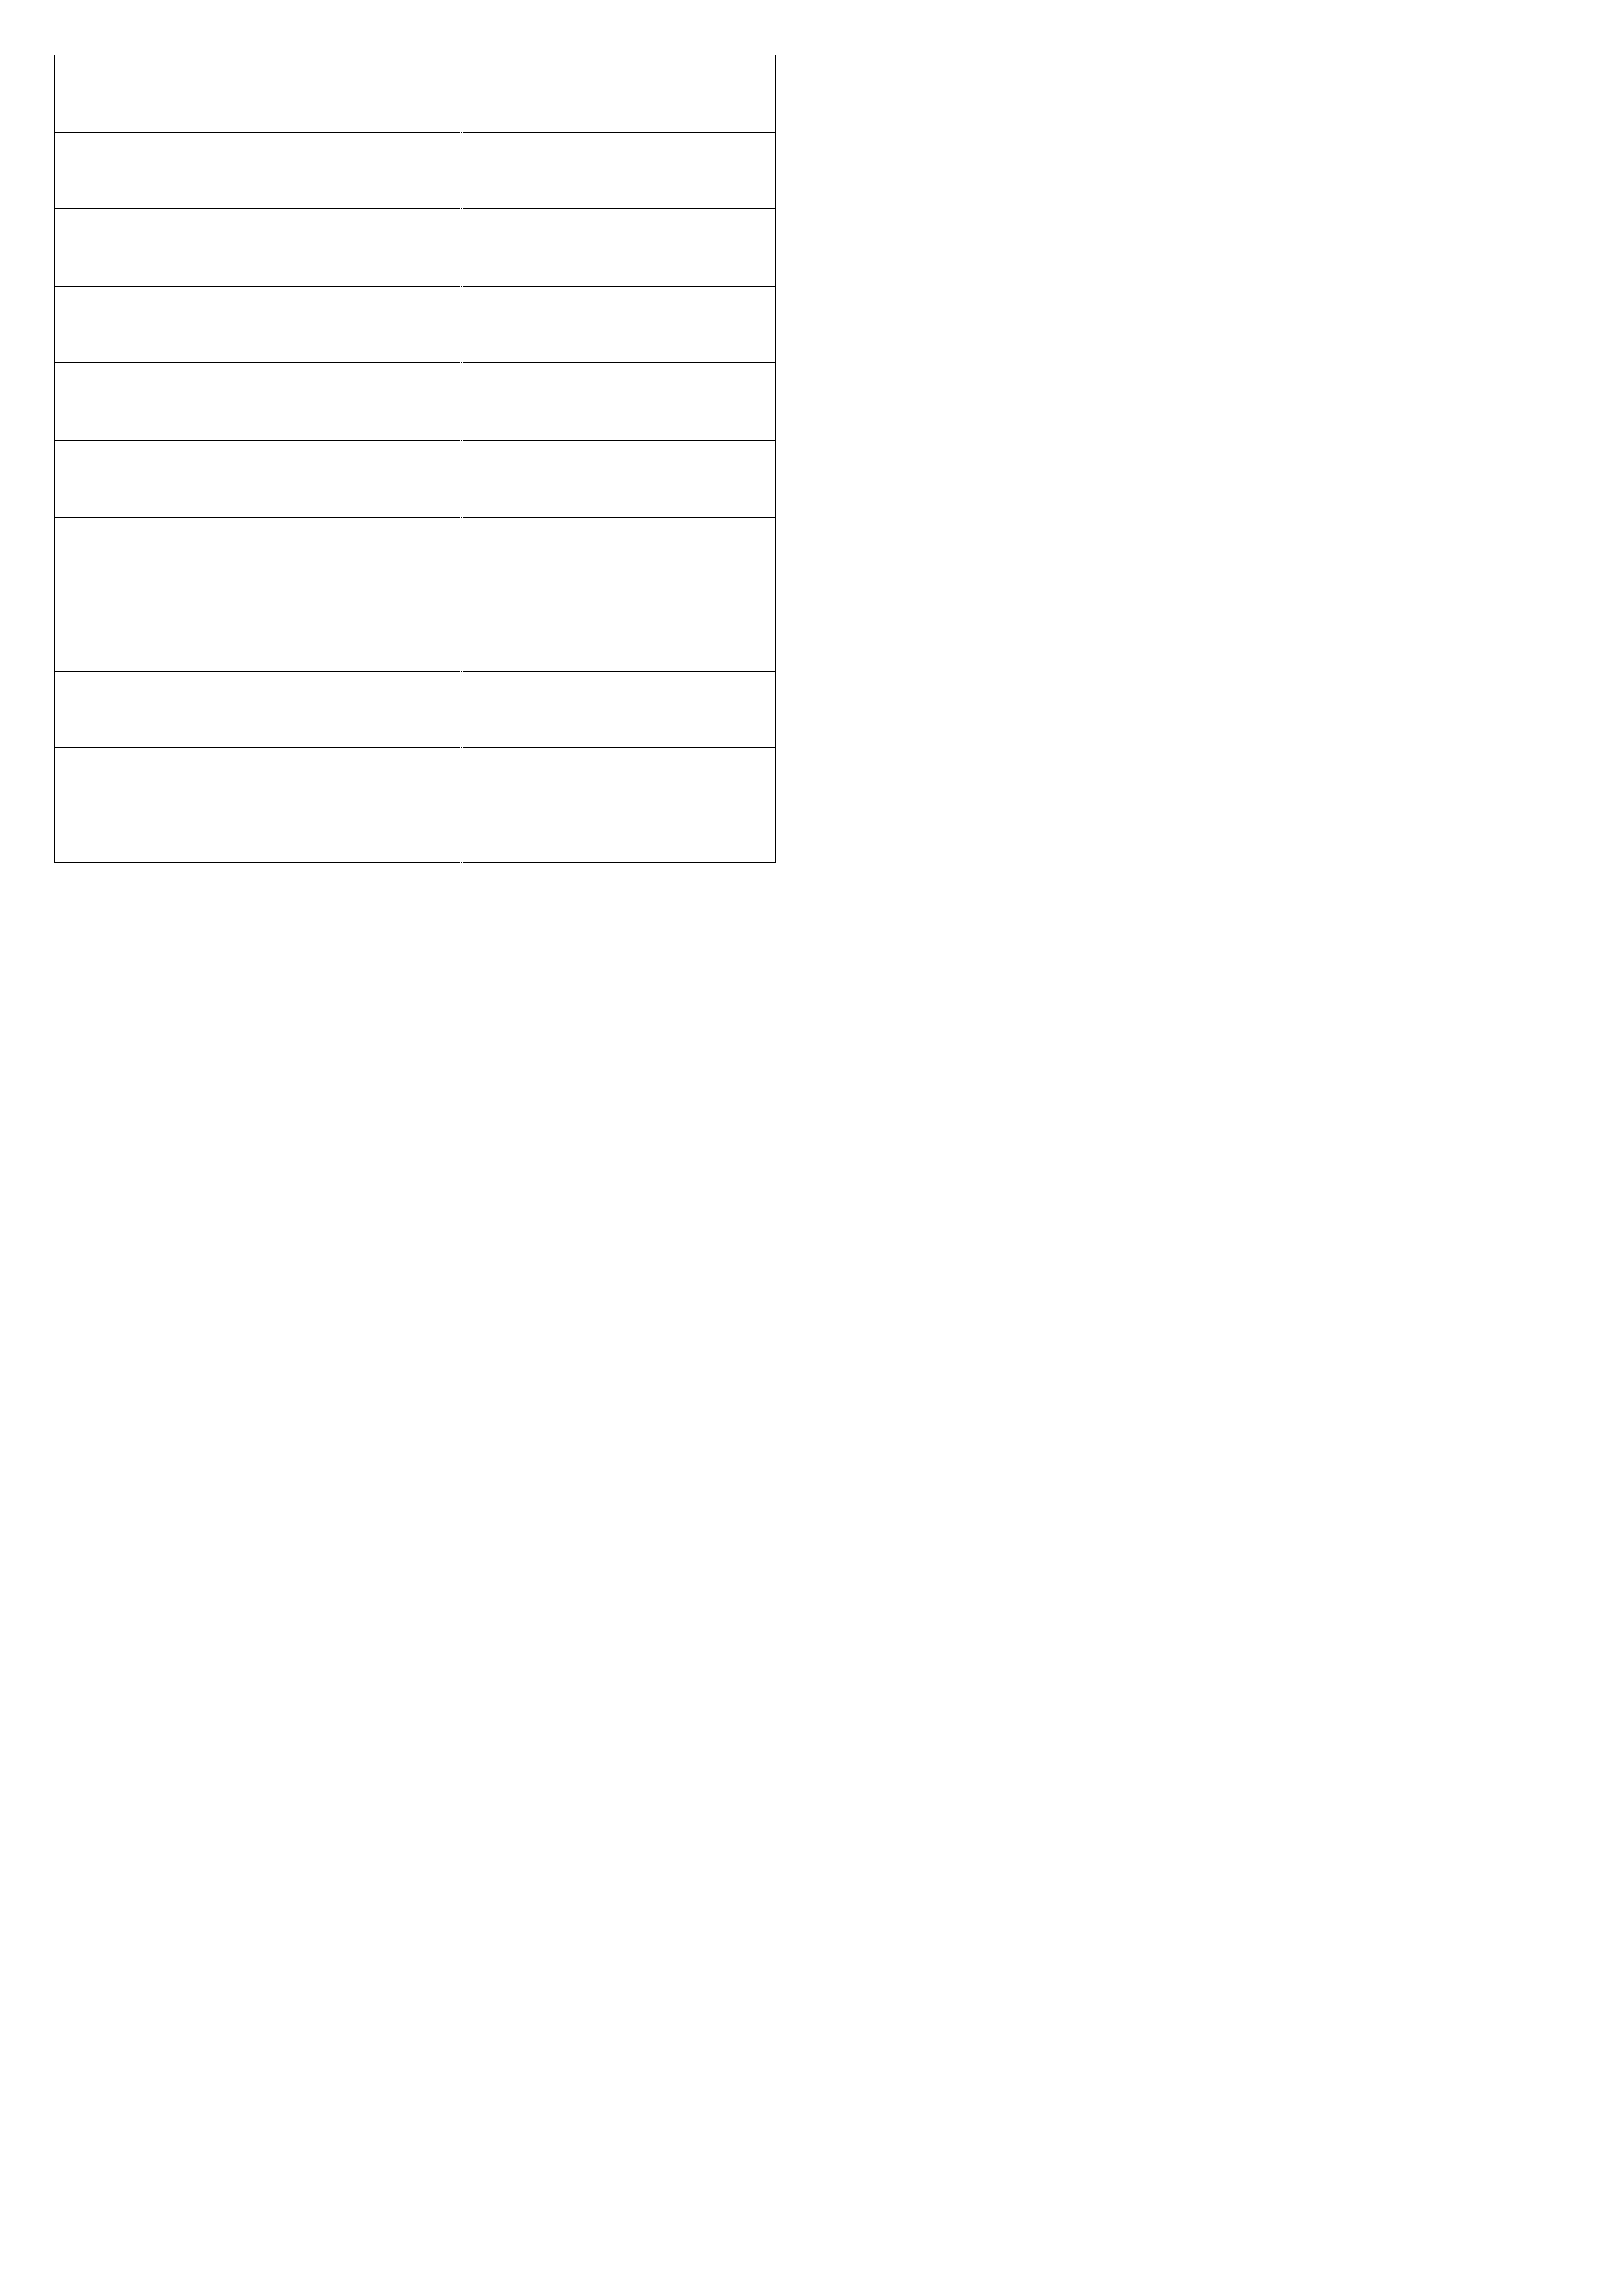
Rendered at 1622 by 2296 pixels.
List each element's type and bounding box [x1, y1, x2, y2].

table_cell [463, 363, 775, 440]
table_cell [463, 55, 775, 132]
table_cell [55, 55, 460, 132]
table_cell [463, 287, 775, 362]
table_cell [463, 441, 775, 516]
table_cell [55, 287, 460, 362]
table_cell [463, 209, 775, 286]
table_cell [463, 133, 775, 208]
table_cell [463, 748, 775, 861]
table_cell [463, 672, 775, 747]
table_cell [55, 209, 460, 286]
table_cell [463, 518, 775, 594]
table_cell [55, 441, 460, 516]
table_cell [55, 518, 460, 594]
table_cell [55, 748, 460, 861]
table_cell [55, 363, 460, 440]
table_cell [55, 594, 460, 671]
table_cell [463, 594, 775, 671]
table_cell [55, 672, 460, 747]
table_cell [55, 133, 460, 208]
